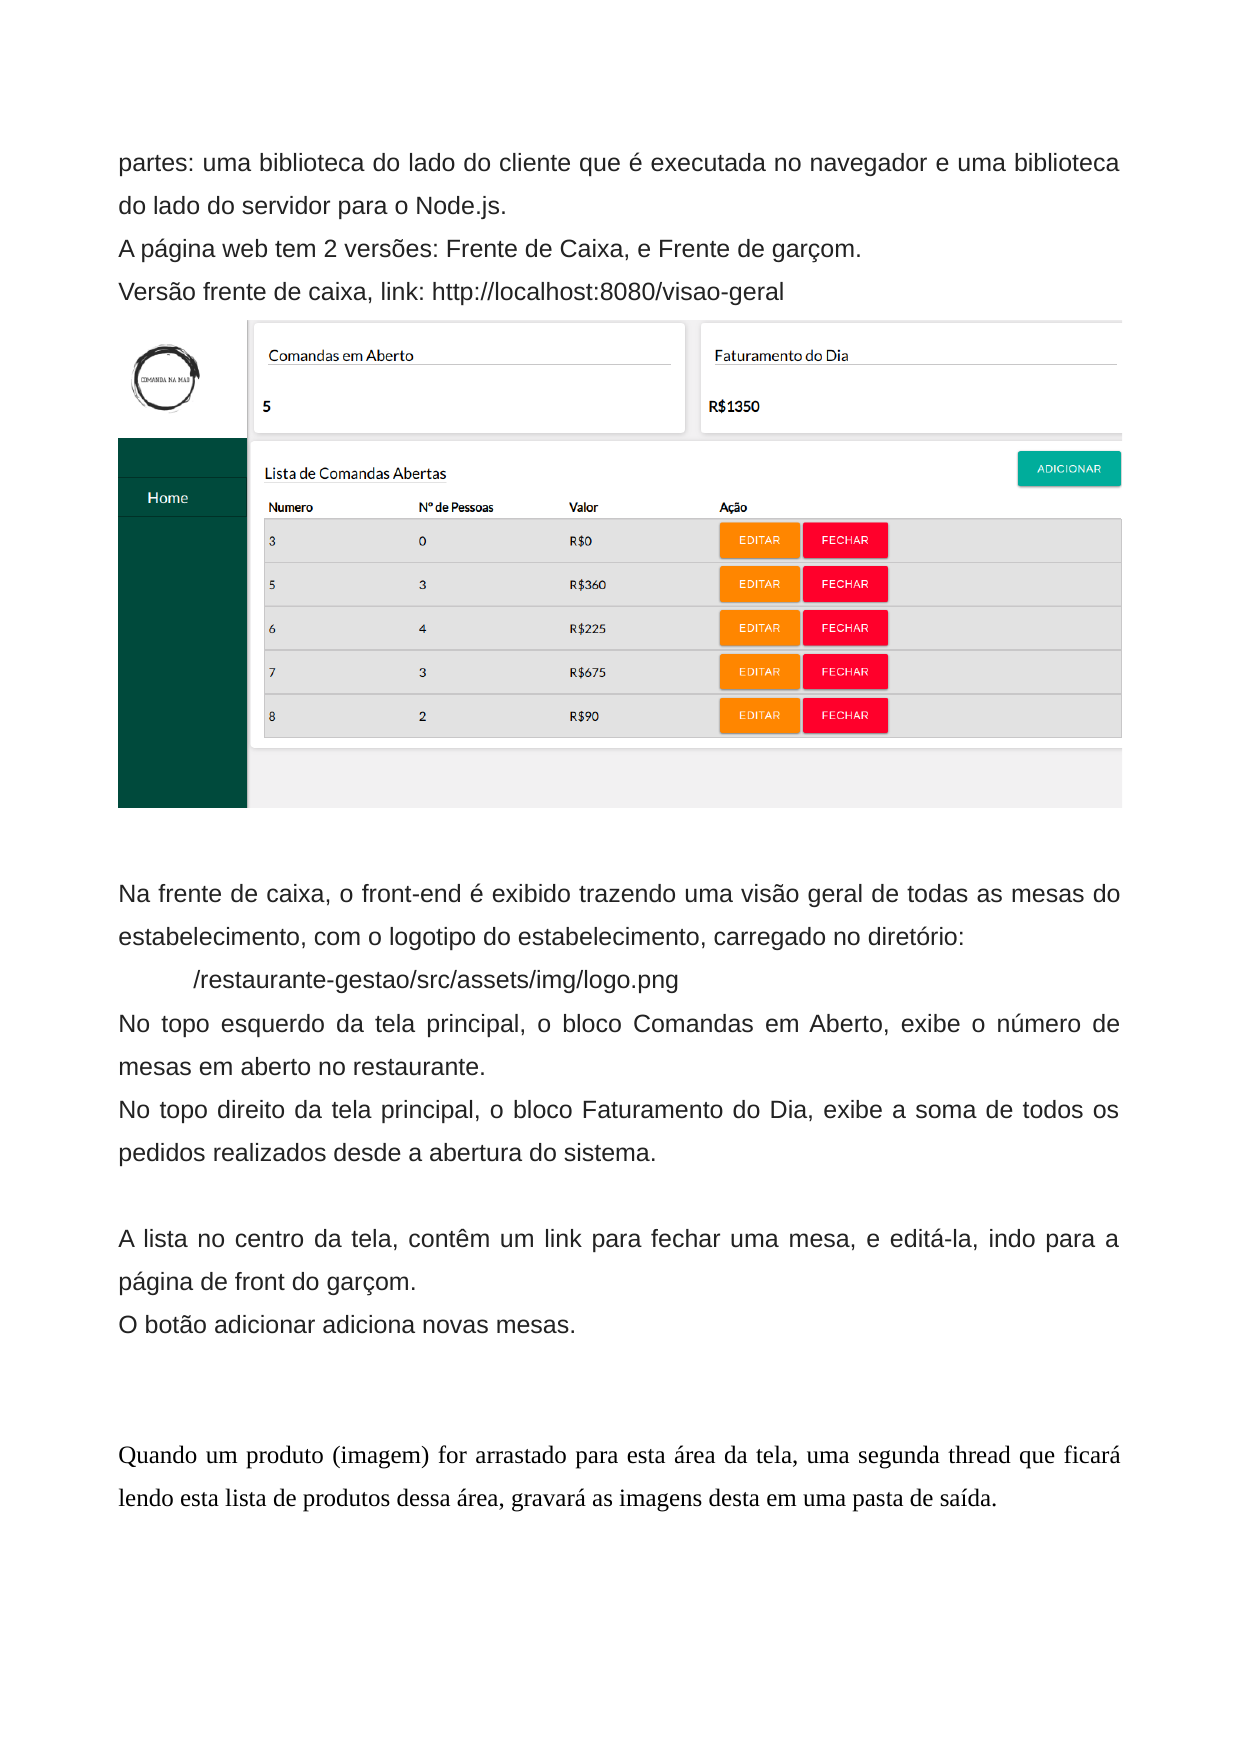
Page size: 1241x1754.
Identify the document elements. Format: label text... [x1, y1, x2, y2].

text No topo direito da tela principal, o bloco Faturamento do Dia, exibe a soma de todos os pedidos realizados desde a abertura do sistema. [118, 1095, 1122, 1167]
text No topo esquerdo da tela principal, o bloco Comandas em Aberto, exibe o número de mesas em aberto no restaurante. [118, 1009, 1122, 1081]
text Na frente de caixa, o front-end é exibido trazendo uma visão geral de todas as mesas do estabelecimento, com o logotipo do estabelecimento, carregado no diretório: [118, 879, 1122, 951]
text Quando um produto (imagem) for arrastado para esta área da tela, uma segunda thread que ficará lendo esta lista de produtos dessa área, gravará as imagens desta em uma pasta de saída. [118, 1440, 1122, 1512]
text A página web tem 2 versões: Frente de Caixa, e Frente de garçom. [118, 234, 1122, 263]
text A lista no centro da tela, contêm um link para fechar uma mesa, e editá-la, indo para a página de front do garçom. [118, 1224, 1122, 1296]
text /restaurante-gestao/src/assets/img/logo.png [118, 966, 1122, 994]
picture [118, 320, 1123, 808]
text O botão adicionar adiciona novas mesas. [118, 1311, 1122, 1339]
text partes: uma biblioteca do lado do cliente que é executada no navegador e uma biblioteca do lado do servidor para o Node.js. [118, 148, 1122, 219]
text Versão frente de caixa, link: http://localhost:8080/visao-geral [118, 277, 1122, 306]
